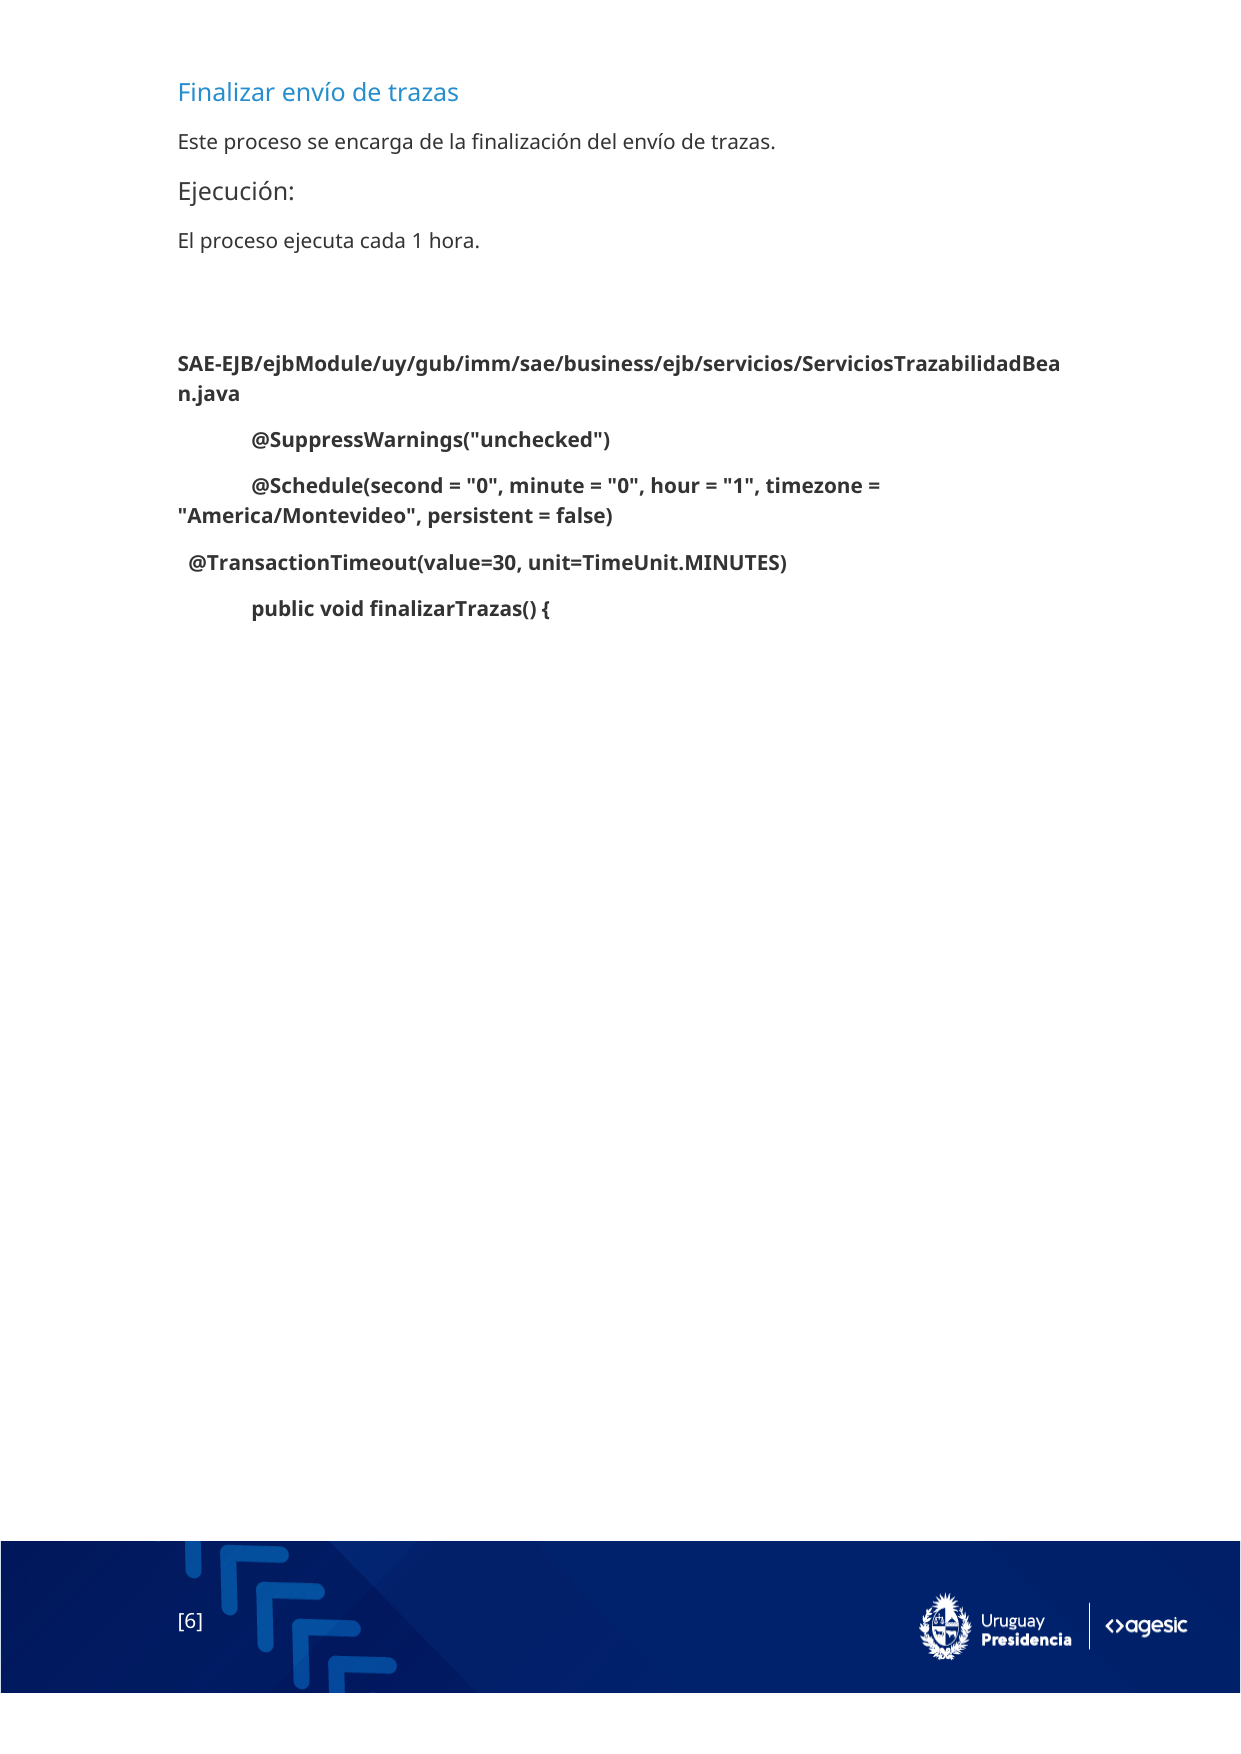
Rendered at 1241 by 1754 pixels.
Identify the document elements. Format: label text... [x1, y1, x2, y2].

text public void finalizarTrazas() { [177, 594, 1063, 623]
text Ejecución: [177, 174, 1063, 208]
text @Schedule(second = "0", minute = "0", hour = "1", timezone = "America/Montevideo", persistent = false) [177, 472, 1063, 530]
text SAE-EJB/ejbModule/uy/gub/imm/sae/business/ejb/servicios/ServiciosTrazabilidadBean.java [177, 319, 1063, 407]
text El proceso ejecuta cada 1 hora. [177, 226, 1063, 255]
text Este proceso se encarga de la finalización del envío de trazas. [177, 127, 1063, 156]
text Finalizar envío de trazas [177, 75, 1063, 109]
text @TransactionTimeout(value=30, unit=TimeUnit.MINUTES) [177, 548, 1063, 576]
text @SuppressWarnings("unchecked") [177, 425, 1063, 454]
